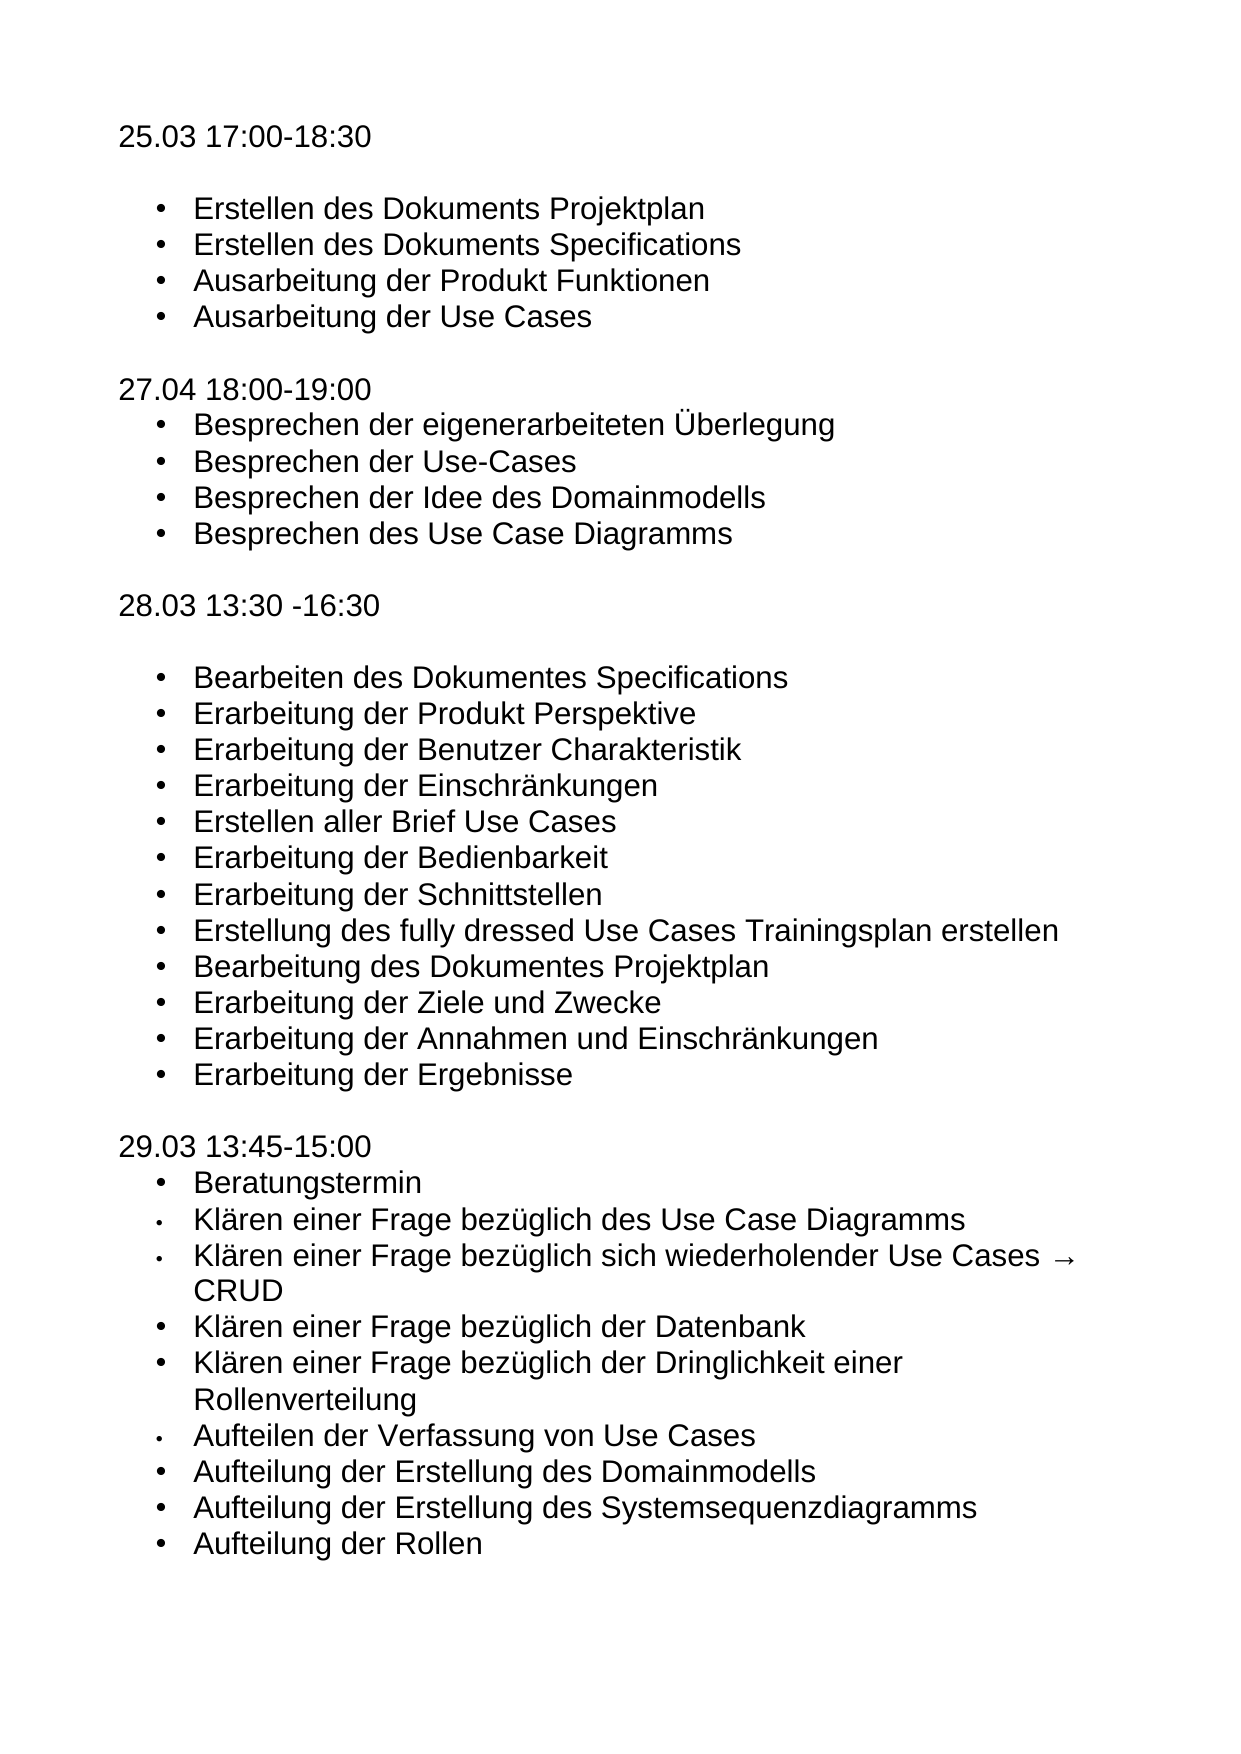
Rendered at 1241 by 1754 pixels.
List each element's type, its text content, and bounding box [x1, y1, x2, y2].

list Besprechen der eigenerarbeiteten Überlegung [156, 406, 1122, 443]
list Erstellen des Dokuments Projektplan [156, 190, 1122, 226]
list Erarbeitung der Schnittstellen [156, 876, 1122, 912]
list Klären einer Frage bezüglich des Use Case Diagramms [156, 1201, 1122, 1237]
list Erarbeitung der Produkt Perspektive [156, 695, 1122, 731]
list Beratungstermin [156, 1164, 1122, 1201]
list Bearbeitung des Dokumentes Projektplan [156, 948, 1122, 984]
list Erarbeitung der Ergebnisse [156, 1056, 1122, 1093]
list Aufteilung der Rollen [156, 1525, 1122, 1561]
list Bearbeiten des Dokumentes Specifications [156, 659, 1122, 695]
list Besprechen des Use Case Diagramms [156, 515, 1122, 551]
list Erstellung des fully dressed Use Cases Trainingsplan erstellen [156, 912, 1122, 948]
list Besprechen der Use-Cases [156, 443, 1122, 479]
list Ausarbeitung der Produkt Funktionen [156, 262, 1122, 298]
text 27.04 18:00-19:00 [118, 371, 1122, 406]
list Erarbeitung der Ziele und Zwecke [156, 984, 1122, 1020]
list Erstellen des Dokuments Specifications [156, 226, 1122, 262]
text 25.03 17:00-18:30 [118, 118, 1122, 154]
text 29.03 13:45-15:00 [118, 1128, 1122, 1164]
list Klären einer Frage bezüglich sich wiederholender Use Cases → CRUD [156, 1237, 1122, 1308]
list Aufteilung der Erstellung des Domainmodells [156, 1453, 1122, 1489]
list Aufteilung der Erstellung des Systemsequenzdiagramms [156, 1489, 1122, 1525]
list Klären einer Frage bezüglich der Datenbank [156, 1308, 1122, 1344]
list Erarbeitung der Bedienbarkeit [156, 839, 1122, 876]
list Erarbeitung der Einschränkungen [156, 767, 1122, 803]
list Erarbeitung der Benutzer Charakteristik [156, 731, 1122, 767]
list Ausarbeitung der Use Cases [156, 298, 1122, 334]
list Klären einer Frage bezüglich der Dringlichkeit einer Rollenverteilung [156, 1344, 1122, 1417]
text 28.03 13:30 -16:30 [118, 587, 1122, 623]
list Besprechen der Idee des Domainmodells [156, 479, 1122, 515]
list Erarbeitung der Annahmen und Einschränkungen [156, 1020, 1122, 1056]
list Erstellen aller Brief Use Cases [156, 803, 1122, 839]
list Aufteilen der Verfassung von Use Cases [156, 1417, 1122, 1453]
